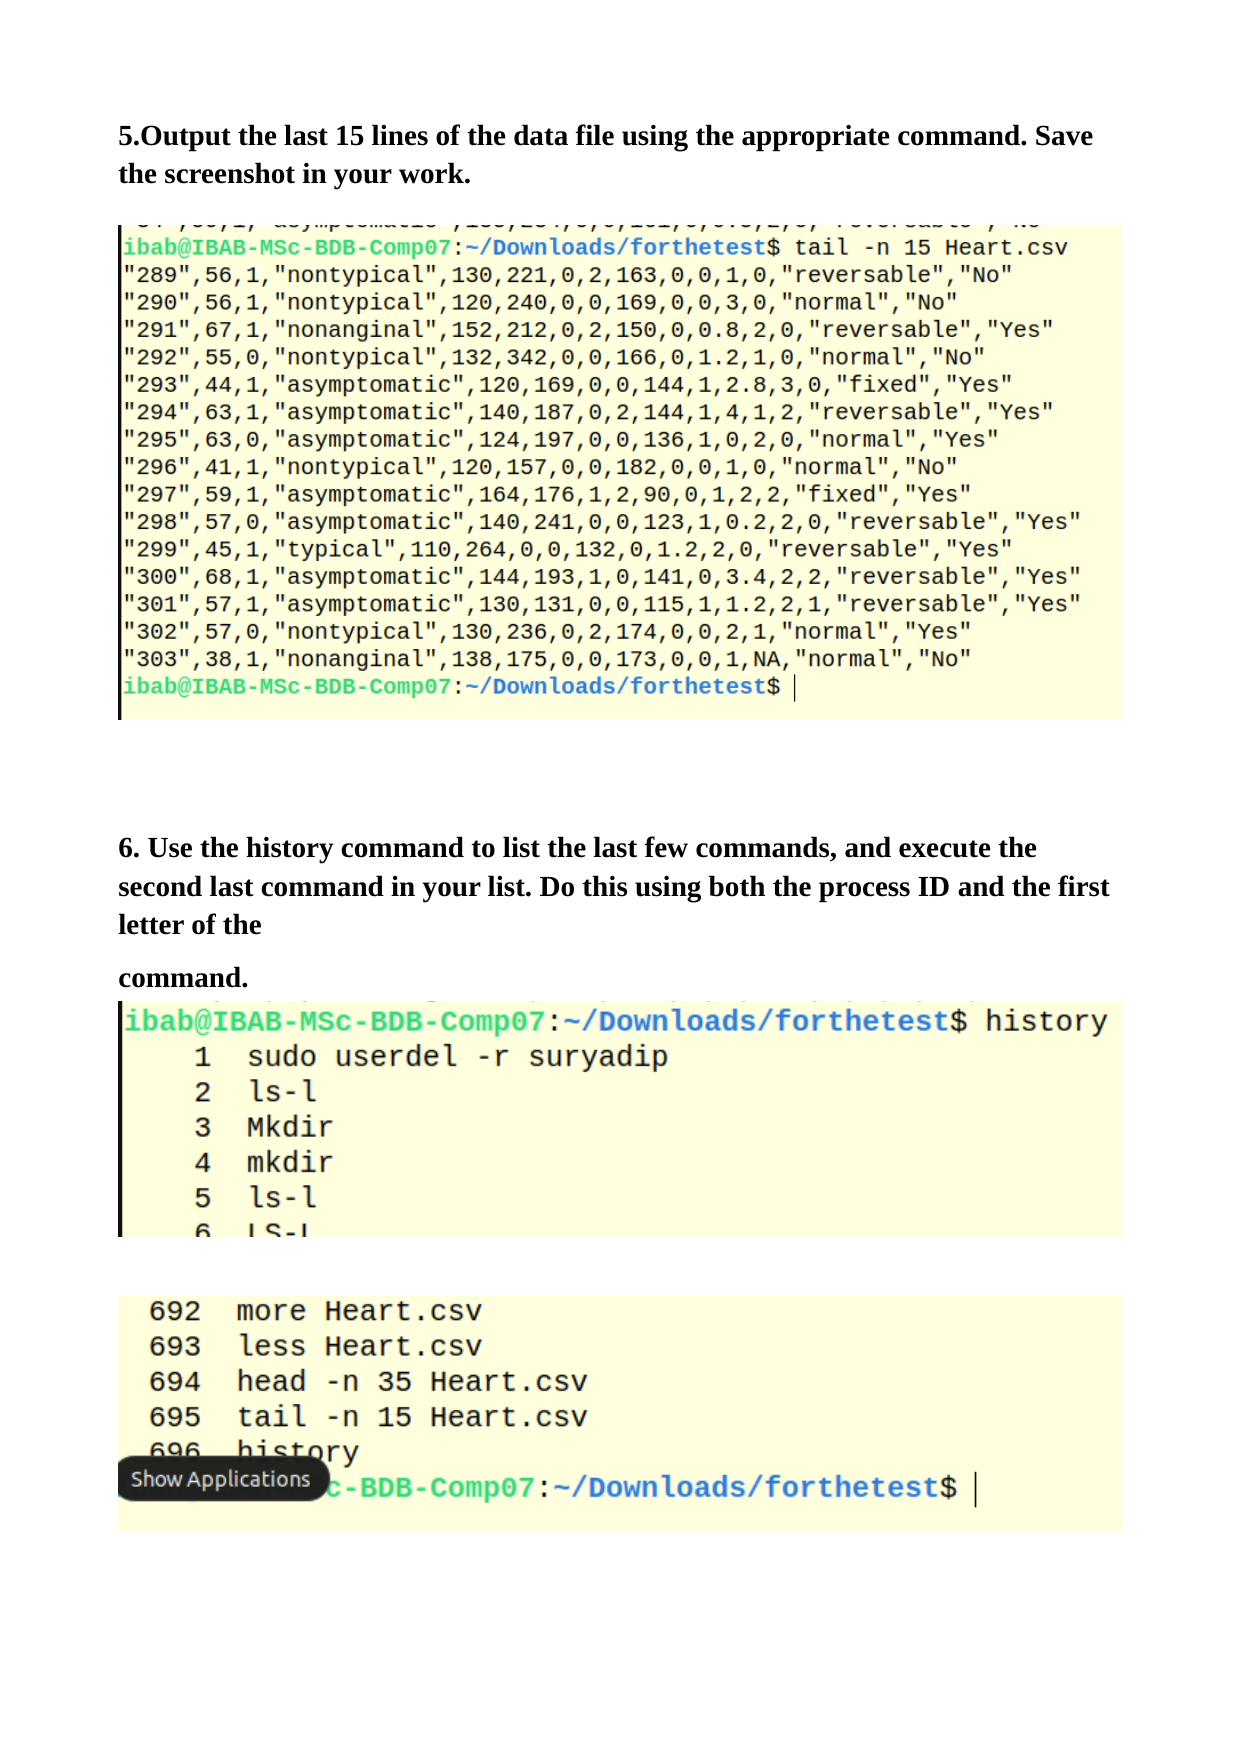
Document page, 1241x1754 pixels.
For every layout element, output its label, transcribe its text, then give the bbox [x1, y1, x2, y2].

text 5.Output the last 15 lines of the data file using the appropriate command. Save the screenshot in your work. [118, 118, 1122, 190]
picture [118, 225, 1123, 720]
text 6. Use the history command to list the last few commands, and execute the second last command in your list. Do this using both the process ID and the first letter of the [118, 830, 1122, 941]
picture [118, 1001, 1123, 1237]
text command. [118, 961, 1122, 994]
picture [118, 1295, 1123, 1531]
